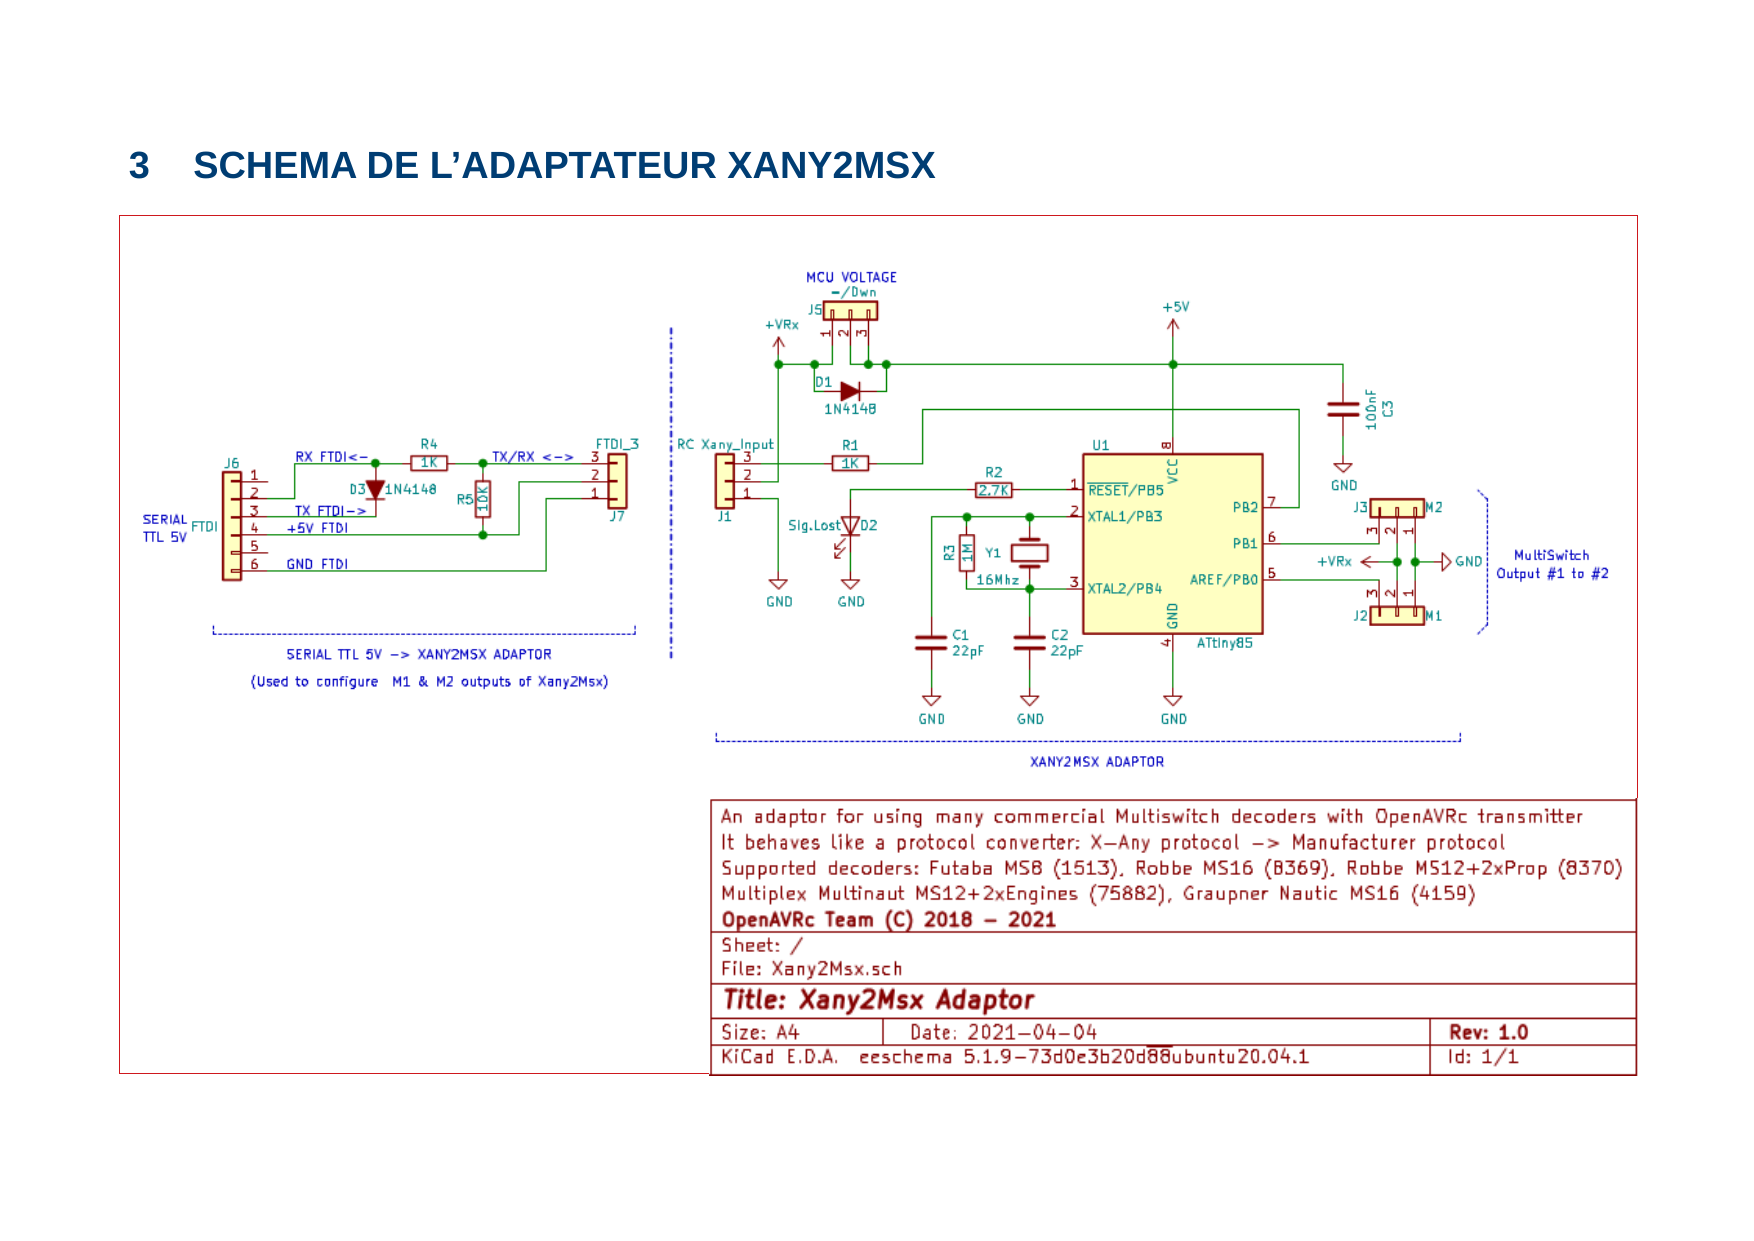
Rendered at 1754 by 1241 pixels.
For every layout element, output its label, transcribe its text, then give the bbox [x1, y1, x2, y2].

picture [709, 798, 1639, 1076]
picture [133, 245, 1621, 790]
subtitle SCHEMA DE L’ADAPTATEUR XANY2MSX [118, 143, 1636, 187]
